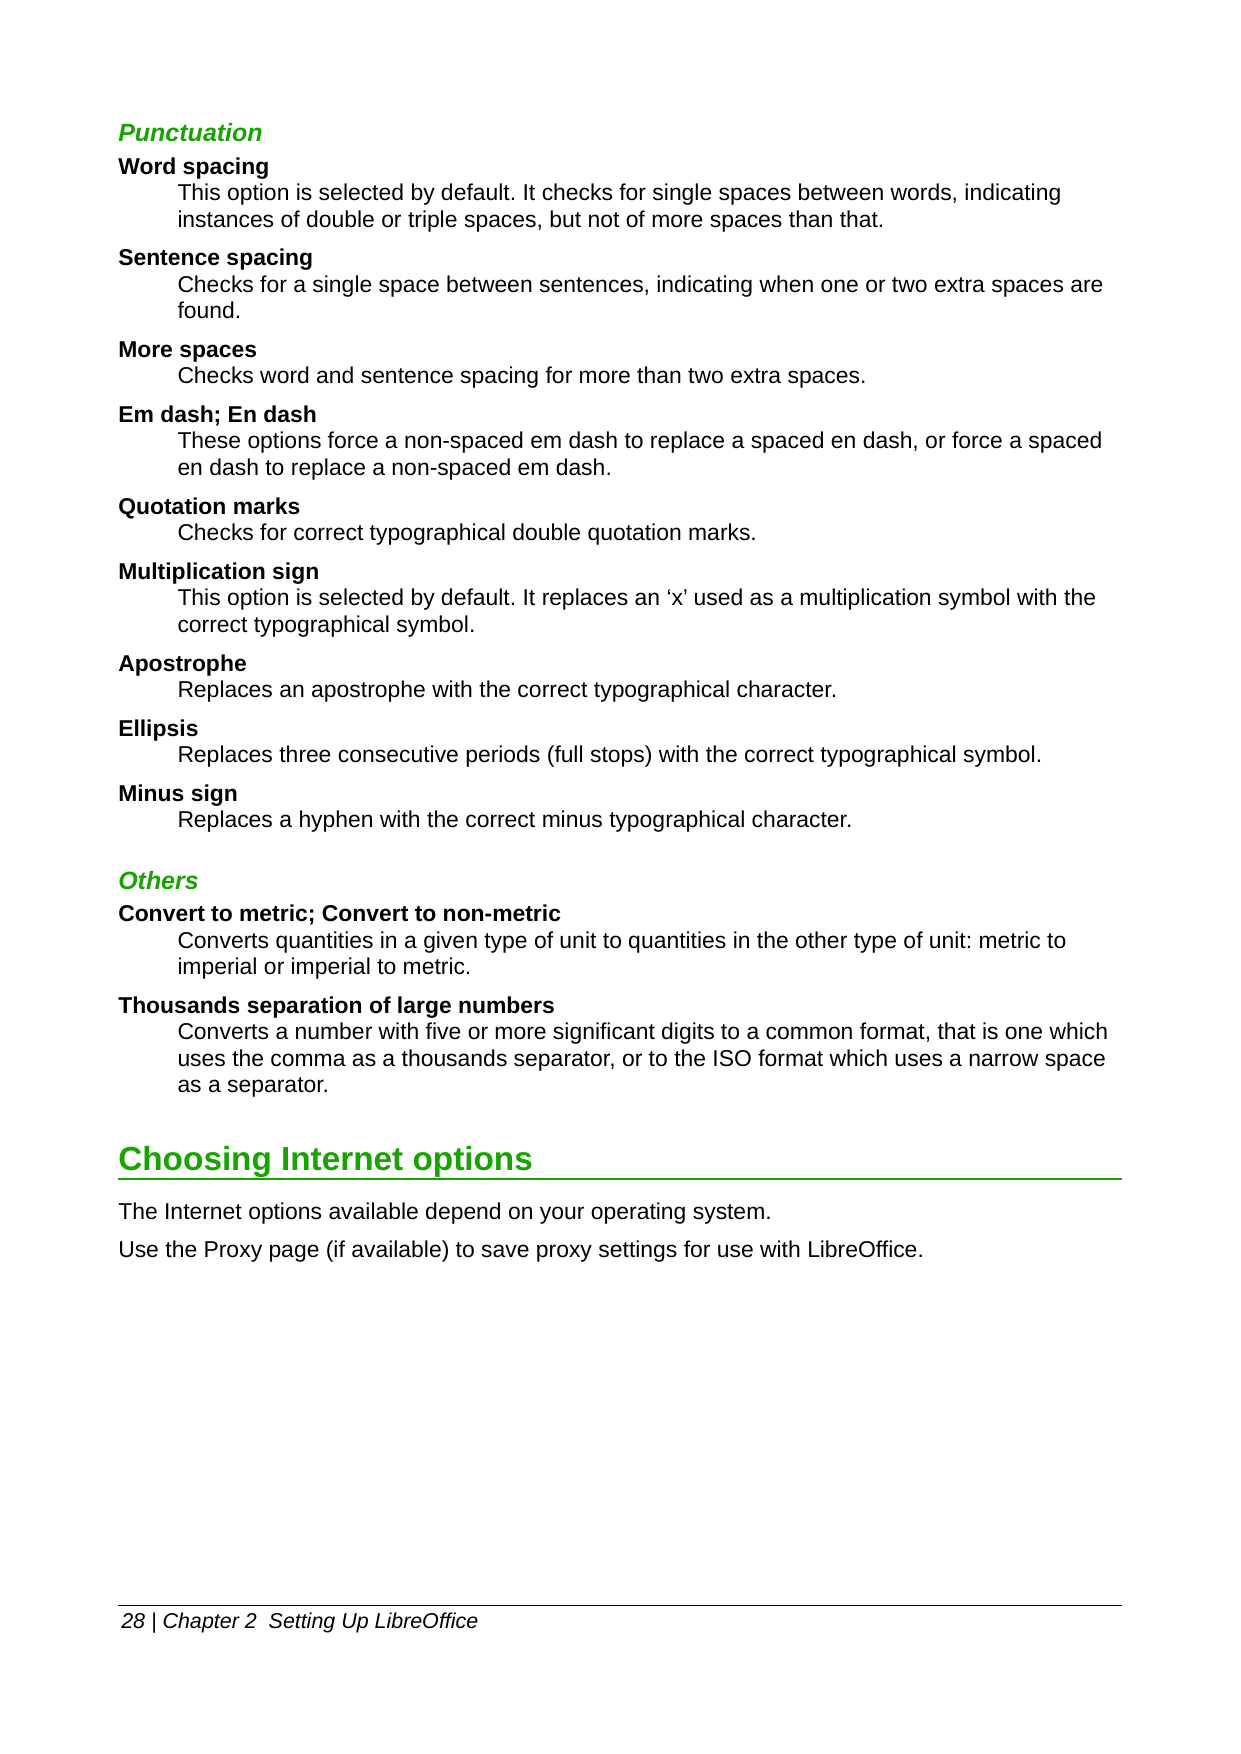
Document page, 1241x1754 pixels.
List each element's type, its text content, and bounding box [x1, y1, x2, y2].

text Replaces three consecutive periods (full stops) with the correct typographical symbol. [177, 741, 1122, 767]
text Converts a number with five or more significant digits to a common format, that is one which uses the comma as a thousands separator, or to the ISO format which uses a narrow space as a separator. [177, 1018, 1122, 1097]
subtitle Punctuation [118, 118, 1122, 147]
subtitle Choosing Internet options [118, 1139, 1122, 1178]
text Multiplication sign [118, 558, 1122, 584]
text Em dash; En dash [118, 401, 1122, 427]
text Converts quantities in a given type of unit to quantities in the other type of unit: metric to imperial or imperial to metric. [177, 927, 1122, 979]
text Convert to metric; Convert to non-metric [118, 900, 1122, 927]
text Minus sign [118, 780, 1122, 806]
text Quotation marks [118, 493, 1122, 519]
text This option is selected by default. It replaces an ‘x’ used as a multiplication symbol with the correct typographical symbol. [177, 584, 1122, 637]
text Checks for a single space between sentences, indicating when one or two extra spaces are found. [177, 271, 1122, 323]
text Checks word and sentence spacing for more than two extra spaces. [177, 362, 1122, 389]
text Apostrophe [118, 649, 1122, 676]
text More spaces [118, 336, 1122, 362]
text Checks for correct typographical double quotation marks. [177, 519, 1122, 545]
text Replaces a hyphen with the correct minus typographical character. [177, 806, 1122, 833]
text These options force a non-spaced em dash to replace a spaced en dash, or force a spaced en dash to replace a non-spaced em dash. [177, 427, 1122, 480]
text This option is selected by default. It checks for single spaces between words, indicating instances of double or triple spaces, but not of more spaces than that. [177, 179, 1122, 232]
text Use the Proxy page (if available) to save proxy settings for use with LibreOffice. [118, 1236, 1122, 1263]
text Replaces an apostrophe with the correct typographical character. [177, 676, 1122, 702]
subtitle Others [118, 866, 1122, 894]
text Word spacing [118, 153, 1122, 179]
text Ellipsis [118, 715, 1122, 741]
text Thousands separation of large numbers [118, 992, 1122, 1018]
text Sentence spacing [118, 244, 1122, 271]
text The Internet options available depend on your operating system. [118, 1198, 1122, 1224]
